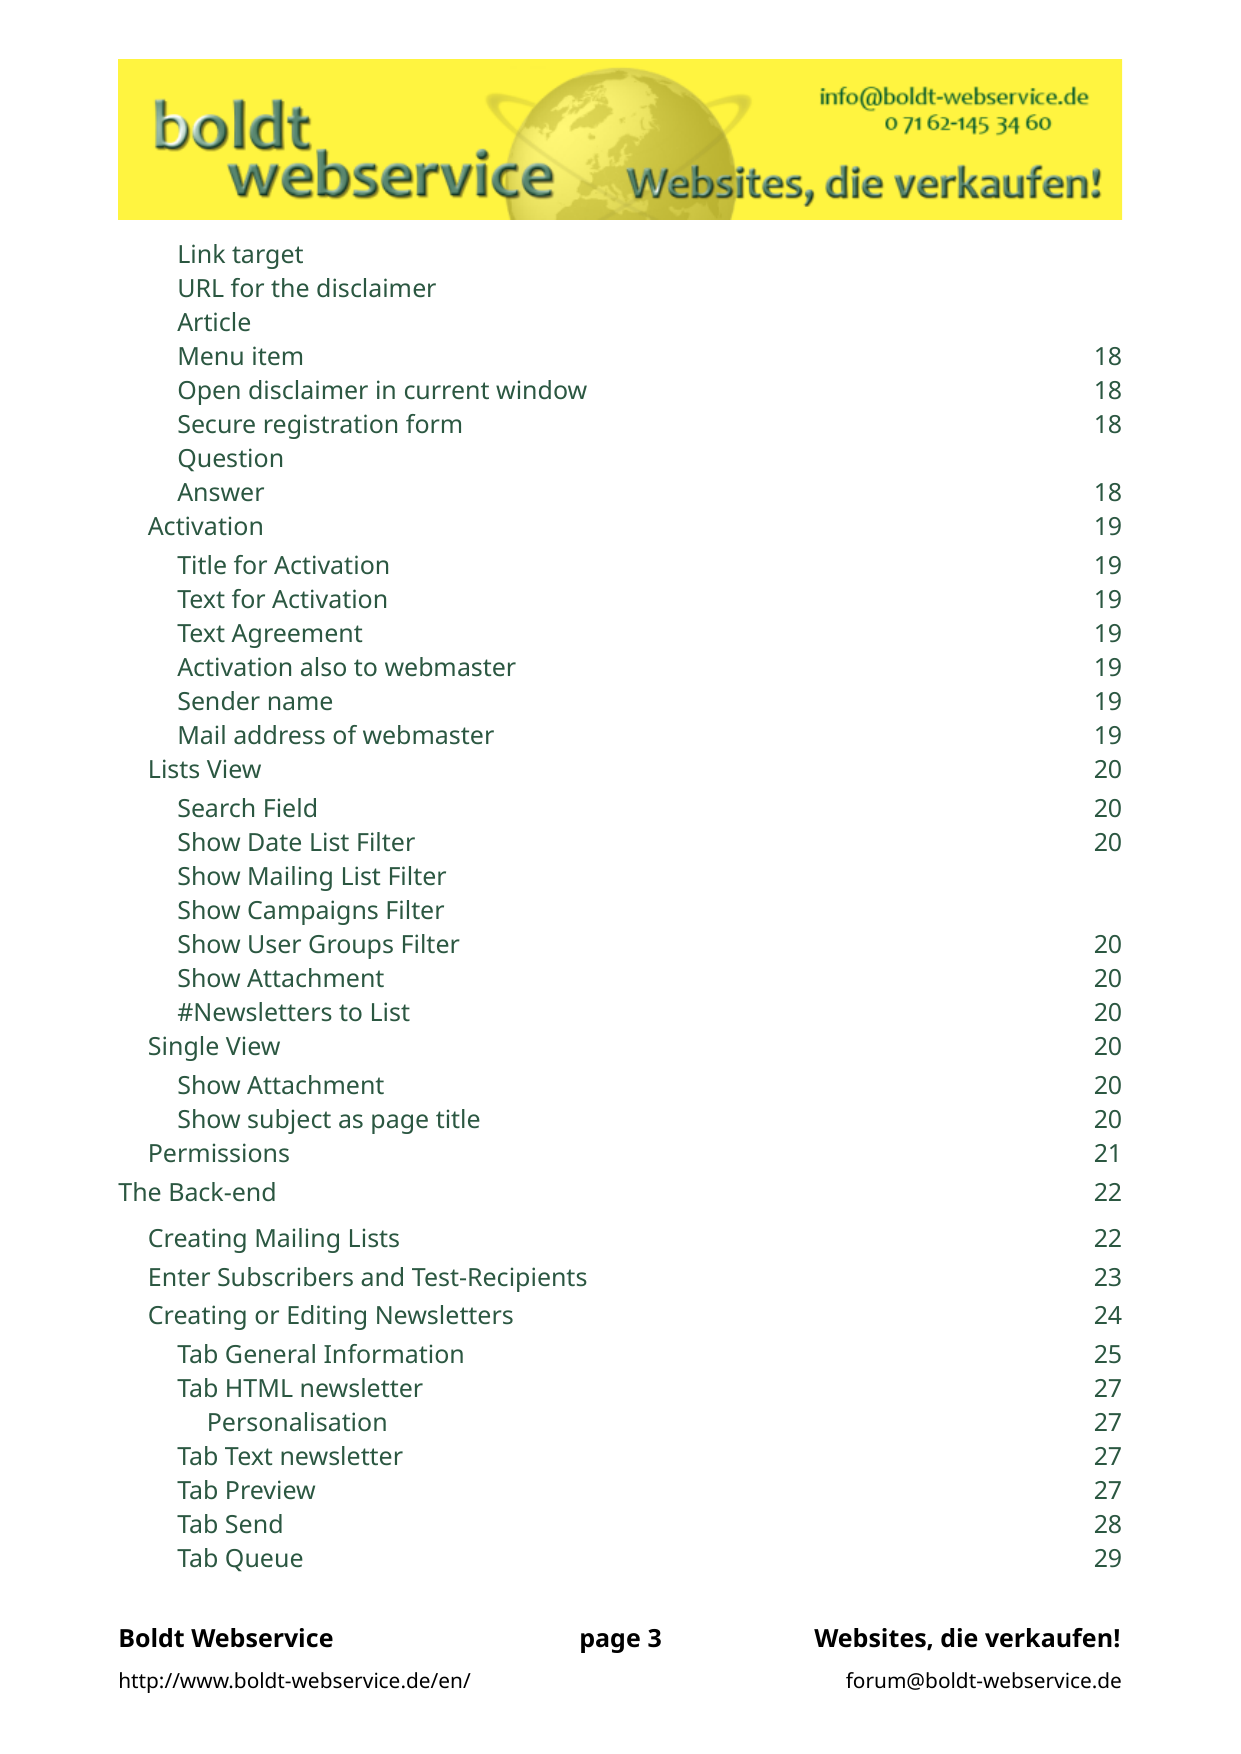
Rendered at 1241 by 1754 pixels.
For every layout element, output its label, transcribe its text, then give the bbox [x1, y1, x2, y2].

text Sender name 19 [177, 684, 1122, 718]
text Tab HTML newsletter 27 [177, 1371, 1122, 1405]
text Link target URL for the disclaimer Article Menu item 18 [177, 236, 1122, 372]
text Tab Text newsletter 27 [177, 1439, 1122, 1473]
text Text for Activation 19 [177, 582, 1122, 616]
text Tab Queue 29 [177, 1541, 1122, 1575]
text Permissions 21 [148, 1136, 1122, 1170]
text Question Answer 18 [177, 441, 1122, 509]
text Tab Preview 27 [177, 1473, 1122, 1507]
text Text Agreement 19 [177, 616, 1122, 650]
text Activation 19 [148, 509, 1122, 543]
text Creating Mailing Lists 22 [148, 1221, 1122, 1254]
text Show subject as page title 20 [177, 1102, 1122, 1136]
text Show Attachment 20 [177, 961, 1122, 995]
picture [118, 59, 1123, 220]
text Creating or Editing Newsletters 24 [148, 1298, 1122, 1332]
text The Back-end 22 [118, 1175, 1122, 1209]
text Mail address of webmaster 19 [177, 718, 1122, 752]
text Personalisation 27 [207, 1405, 1122, 1439]
text Title for Activation 19 [177, 547, 1122, 582]
text Tab General Information 25 [177, 1337, 1122, 1371]
text Activation also to webmaster 19 [177, 650, 1122, 684]
text Show Mailing List Filter Show Campaigns Filter Show User Groups Filter 20 [177, 859, 1122, 961]
text Lists View 20 [148, 752, 1122, 786]
text Enter Subscribers and Test-Recipients 23 [148, 1259, 1122, 1293]
text Show Date List Filter 20 [177, 825, 1122, 859]
text Open disclaimer in current window 18 [177, 372, 1122, 407]
text Single View 20 [148, 1029, 1122, 1063]
text Secure registration form 18 [177, 407, 1122, 441]
text #Newsletters to List 20 [177, 995, 1122, 1029]
text Tab Send 28 [177, 1507, 1122, 1541]
text Show Attachment 20 [177, 1068, 1122, 1102]
text Search Field 20 [177, 791, 1122, 825]
